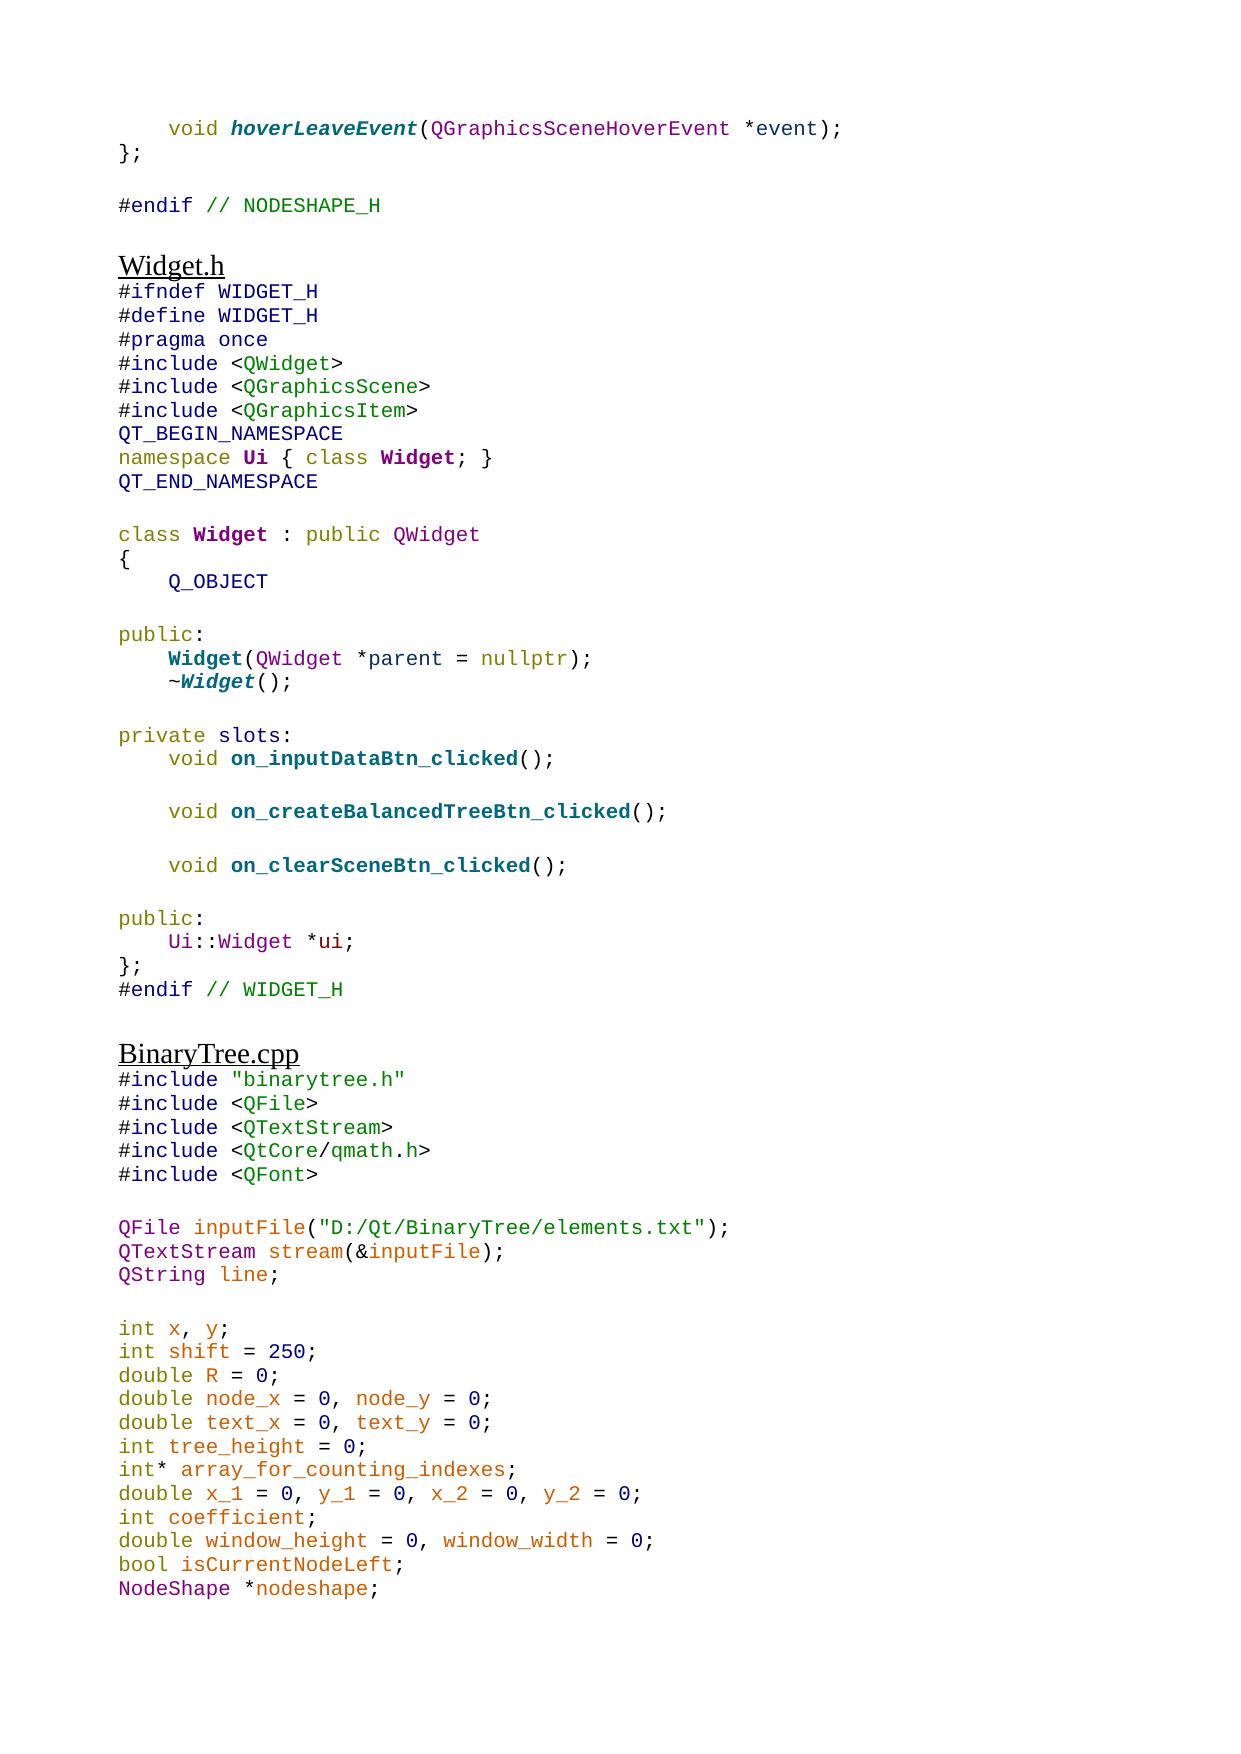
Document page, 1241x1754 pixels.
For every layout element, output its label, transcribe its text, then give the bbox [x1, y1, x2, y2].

text #include <QTextStream> [118, 1117, 1122, 1140]
text double x_1 = 0, y_1 = 0, x_2 = 0, y_2 = 0; [118, 1483, 1122, 1507]
text public: [118, 624, 1122, 648]
text namespace Ui { class Widget; } [118, 447, 1122, 471]
text QString line; [118, 1264, 1122, 1288]
text #include <QFile> [118, 1093, 1122, 1117]
text double window_height = 0, window_width = 0; [118, 1530, 1122, 1554]
text { [118, 547, 1122, 571]
text double node_x = 0, node_y = 0; [118, 1388, 1122, 1412]
text void on_createBalancedTreeBtn_clicked(); [118, 801, 1122, 825]
text #include "binarytree.h" [118, 1069, 1122, 1093]
text Widget(QWidget *parent = nullptr); [118, 648, 1122, 672]
text QFile inputFile("D:/Qt/BinaryTree/elements.txt"); [118, 1217, 1122, 1241]
text Q_OBJECT [118, 571, 1122, 595]
text private slots: [118, 725, 1122, 748]
text bool isCurrentNodeLeft; [118, 1554, 1122, 1578]
text }; [118, 955, 1122, 979]
text int shift = 250; [118, 1341, 1122, 1365]
text #define WIDGET_H [118, 305, 1122, 329]
text }; [118, 142, 1122, 165]
text QT_END_NAMESPACE [118, 471, 1122, 494]
text #include <QWidget> [118, 352, 1122, 376]
text int x, y; [118, 1317, 1122, 1341]
text int tree_height = 0; [118, 1436, 1122, 1459]
text double text_x = 0, text_y = 0; [118, 1412, 1122, 1436]
text void on_inputDataBtn_clicked(); [118, 748, 1122, 772]
text #endif // NODESHAPE_H [118, 195, 1122, 218]
text double R = 0; [118, 1365, 1122, 1388]
text QT_BEGIN_NAMESPACE [118, 423, 1122, 447]
text #include <QGraphicsItem> [118, 400, 1122, 423]
text QTextStream stream(&inputFile); [118, 1241, 1122, 1264]
text #endif // WIDGET_H [118, 979, 1122, 1002]
text int coefficient; [118, 1507, 1122, 1530]
text #include <QtCore/qmath.h> [118, 1140, 1122, 1164]
text ~Widget(); [118, 672, 1122, 695]
text class Widget : public QWidget [118, 524, 1122, 547]
text #include <QFont> [118, 1164, 1122, 1188]
text NodeShape *nodeshape; [118, 1578, 1122, 1601]
text Widget.h [118, 248, 1122, 282]
text int* array_for_counting_indexes; [118, 1459, 1122, 1483]
text #include <QGraphicsScene> [118, 376, 1122, 400]
text public: [118, 908, 1122, 931]
text BinaryTree.cpp [118, 1036, 1122, 1069]
text Ui::Widget *ui; [118, 931, 1122, 955]
text void hoverLeaveEvent(QGraphicsSceneHoverEvent *event); [118, 118, 1122, 142]
text void on_clearSceneBtn_clicked(); [118, 854, 1122, 878]
text #pragma once [118, 329, 1122, 352]
text #ifndef WIDGET_H [118, 282, 1122, 305]
